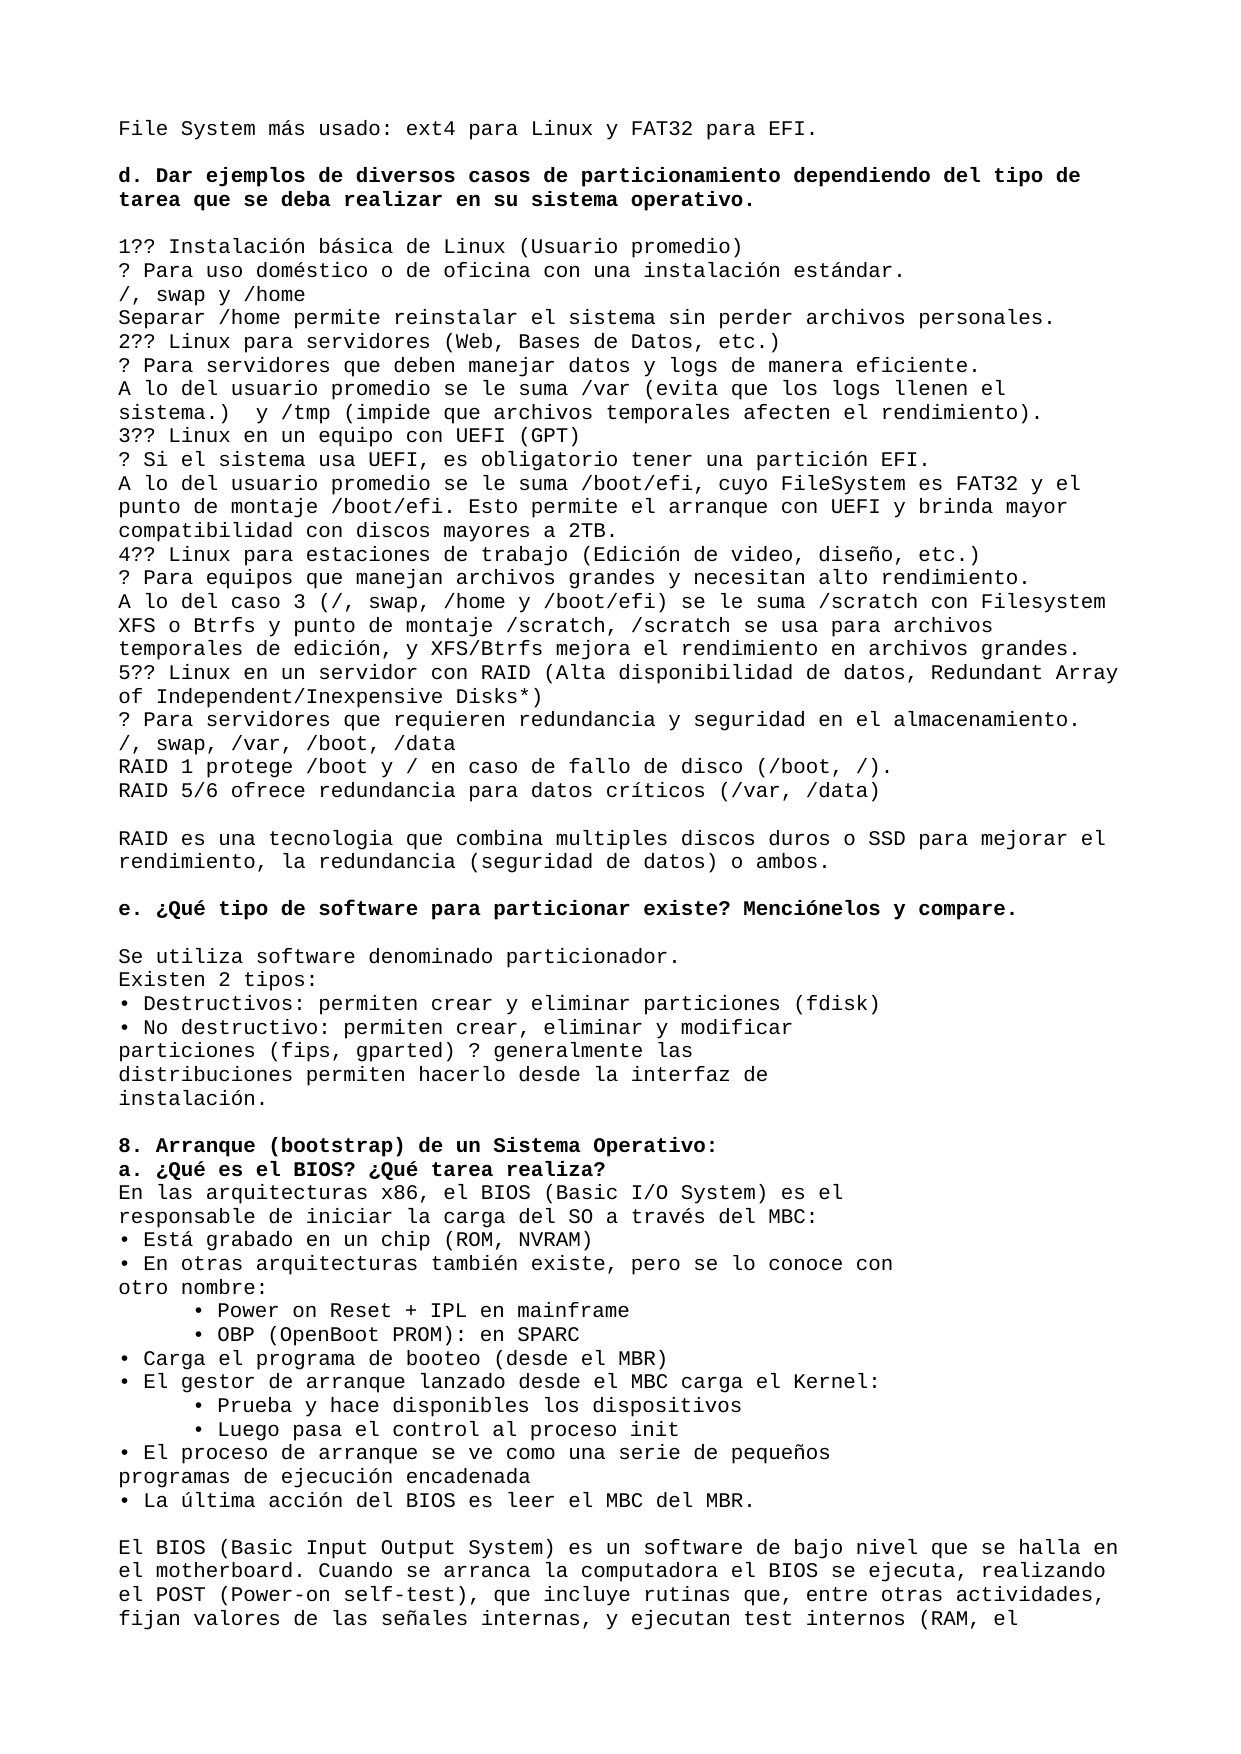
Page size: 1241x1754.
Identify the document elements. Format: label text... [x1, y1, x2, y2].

text Se utiliza software denominado particionador. [118, 946, 1122, 969]
text e. ¿Qué tipo de software para particionar existe? Menciónelos y compare. [118, 898, 1122, 922]
text • El proceso de arranque se ve como una serie de pequeños [118, 1442, 1122, 1466]
text 2?? Linux para servidores (Web, Bases de Datos, etc.) ? Para servidores que deben manejar datos y logs de manera eficiente. A lo del usuario promedio se le suma /var (evita que los logs llenen el sistema.) y /tmp (impide que archivos temporales afecten el rendimiento). [118, 331, 1122, 426]
text • El gestor de arranque lanzado desde el MBC carga el Kernel: [118, 1371, 1122, 1395]
text 3?? Linux en un equipo con UEFI (GPT) ? Si el sistema usa UEFI, es obligatorio tener una partición EFI. [118, 426, 1122, 473]
text RAID 5/6 ofrece redundancia para datos críticos (/var, /data) [118, 780, 1122, 804]
text • Carga el programa de booteo (desde el MBR) [118, 1348, 1122, 1371]
text instalación. [118, 1088, 1122, 1111]
text distribuciones permiten hacerlo desde la interfaz de [118, 1064, 1122, 1088]
text RAID es una tecnologia que combina multiples discos duros o SSD para mejorar el rendimiento, la redundancia (seguridad de datos) o ambos. [118, 827, 1122, 875]
text /, swap y /home [118, 284, 1122, 307]
text A lo del usuario promedio se le suma /boot/efi, cuyo FileSystem es FAT32 y el punto de montaje /boot/efi. Esto permite el arranque con UEFI y brinda mayor compatibilidad con discos mayores a 2TB. [118, 473, 1122, 544]
text responsable de iniciar la carga del SO a través del MBC: [118, 1206, 1122, 1229]
text 1?? Instalación básica de Linux (Usuario promedio) ? Para uso doméstico o de oficina con una instalación estándar. [118, 236, 1122, 284]
text otro nombre: [118, 1277, 1122, 1300]
text • Power on Reset + IPL en mainframe [118, 1300, 1122, 1324]
text El BIOS (Basic Input Output System) es un software de bajo nivel que se halla en el motherboard. Cuando se arranca la computadora el BIOS se ejecuta, realizando el POST (Power-on self-test), que incluye rutinas que, entre otras actividades, fijan valores de las señales internas, y ejecutan test internos (RAM, el [118, 1537, 1122, 1631]
text particiones (fips, gparted) ? generalmente las [118, 1040, 1122, 1064]
text En las arquitecturas x86, el BIOS (Basic I/O System) es el [118, 1182, 1122, 1206]
text 4?? Linux para estaciones de trabajo (Edición de video, diseño, etc.) ? Para equipos que manejan archivos grandes y necesitan alto rendimiento. [118, 544, 1122, 591]
text • La última acción del BIOS es leer el MBC del MBR. [118, 1489, 1122, 1513]
text • Luego pasa el control al proceso init [118, 1419, 1122, 1442]
text Separar /home permite reinstalar el sistema sin perder archivos personales. [118, 307, 1122, 331]
text programas de ejecución encadenada [118, 1466, 1122, 1489]
text A lo del caso 3 (/, swap, /home y /boot/efi) se le suma /scratch con Filesystem XFS o Btrfs y punto de montaje /scratch, /scratch se usa para archivos temporales de edición, y XFS/Btrfs mejora el rendimiento en archivos grandes. [118, 591, 1122, 662]
text • Prueba y hace disponibles los dispositivos [118, 1395, 1122, 1419]
text • En otras arquitecturas también existe, pero se lo conoce con [118, 1253, 1122, 1277]
text • Está grabado en un chip (ROM, NVRAM) [118, 1229, 1122, 1253]
text RAID 1 protege /boot y / en caso de fallo de disco (/boot, /). [118, 757, 1122, 780]
text 5?? Linux en un servidor con RAID (Alta disponibilidad de datos, Redundant Array of Independent/Inexpensive Disks*) ? Para servidores que requieren redundancia y seguridad en el almacenamiento. [118, 662, 1122, 733]
text /, swap, /var, /boot, /data [118, 733, 1122, 757]
text Existen 2 tipos: [118, 969, 1122, 993]
text a. ¿Qué es el BIOS? ¿Qué tarea realiza? [118, 1158, 1122, 1182]
text • Destructivos: permiten crear y eliminar particiones (fdisk) [118, 993, 1122, 1017]
text 8. Arranque (bootstrap) de un Sistema Operativo: [118, 1135, 1122, 1158]
text • No destructivo: permiten crear, eliminar y modificar [118, 1017, 1122, 1040]
text • OBP (OpenBoot PROM): en SPARC [118, 1324, 1122, 1348]
text d. Dar ejemplos de diversos casos de particionamiento dependiendo del tipo de tarea que se deba realizar en su sistema operativo. [118, 165, 1122, 213]
text File System más usado: ext4 para Linux y FAT32 para EFI. [118, 118, 1122, 142]
